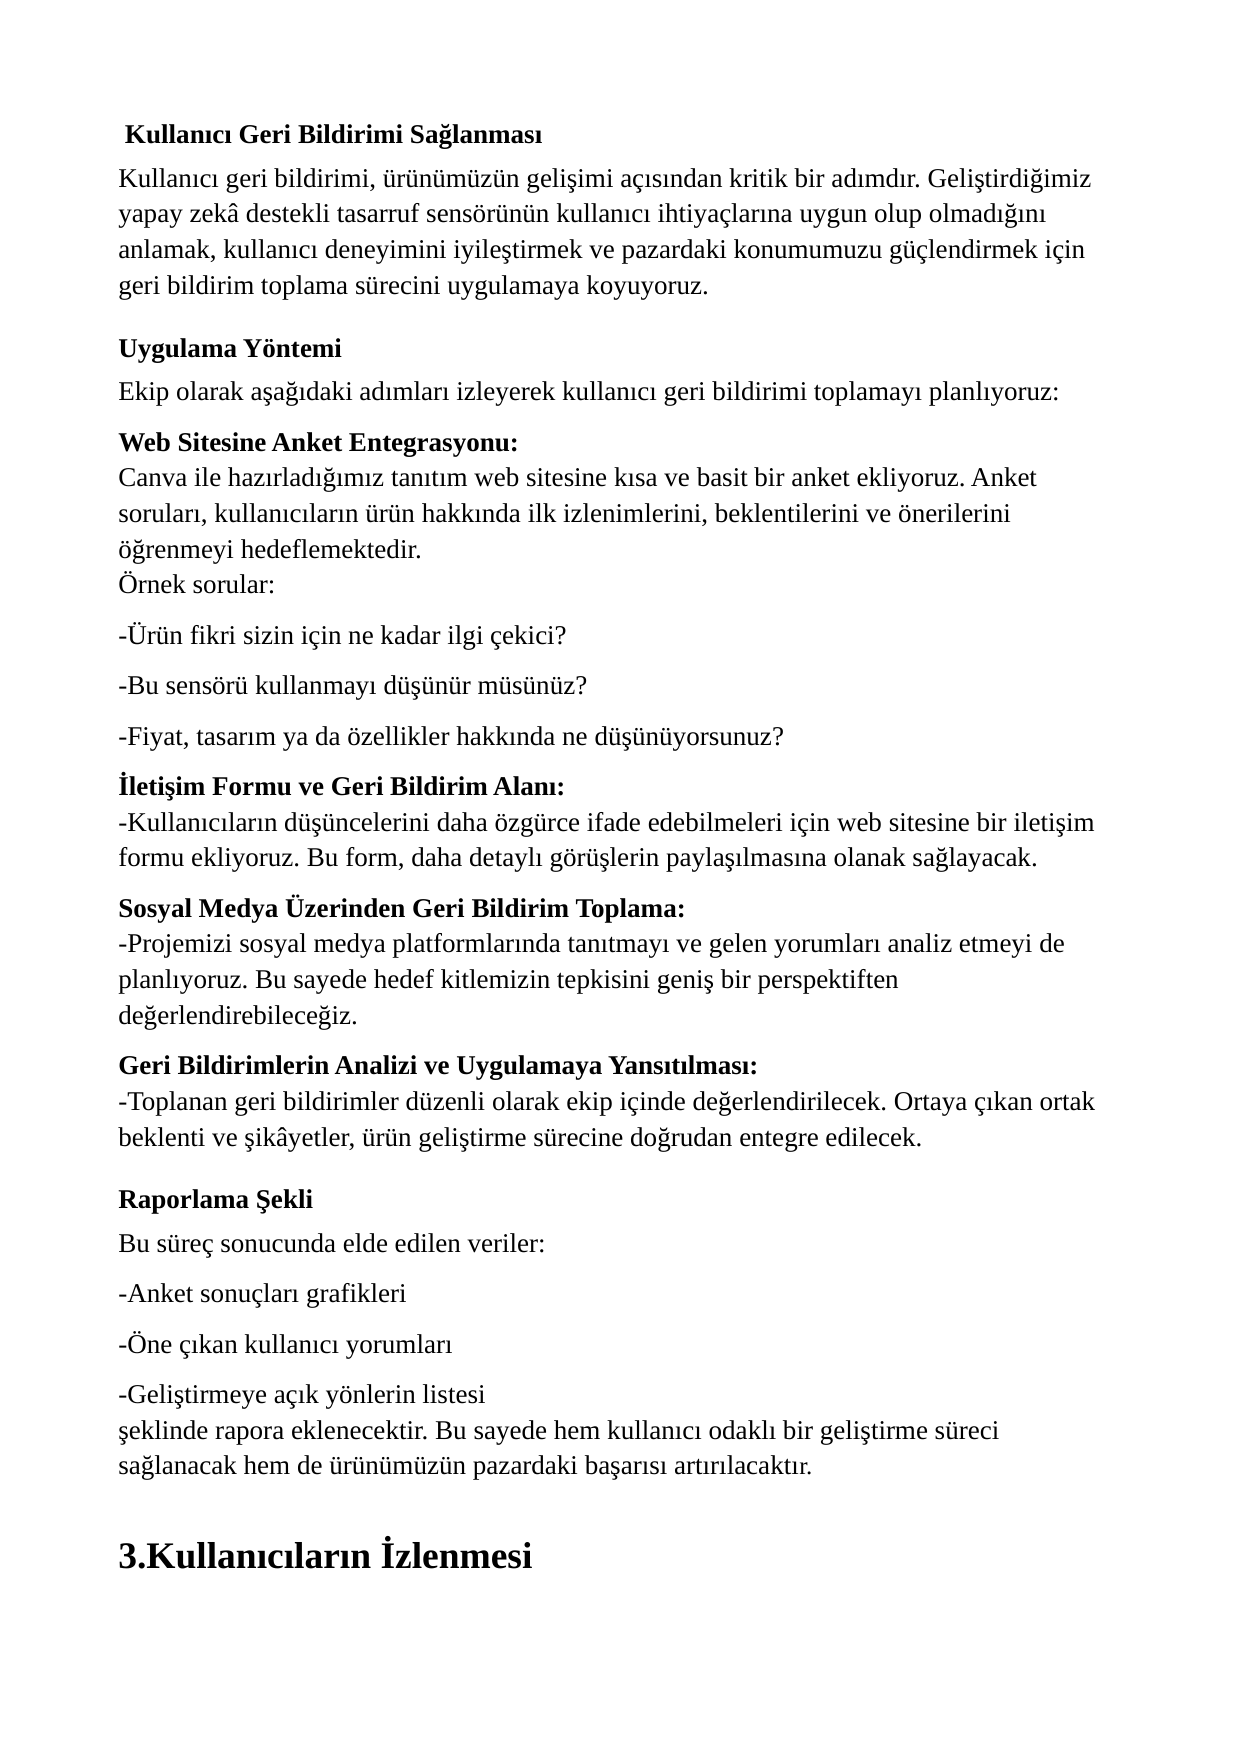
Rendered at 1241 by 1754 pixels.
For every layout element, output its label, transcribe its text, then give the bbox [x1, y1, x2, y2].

text -Ürün fikri sizin için ne kadar ilgi çekici? [118, 619, 1122, 650]
text Sosyal Medya Üzerinden Geri Bildirim Toplama: -Projemizi sosyal medya platformlarında tanıtmayı ve gelen yorumları analiz etmeyi de planlıyoruz. Bu sayede hedef kitlemizin tepkisini geniş bir perspektiften değerlendirebileceğiz. [118, 892, 1122, 1030]
text -Geliştirmeye açık yönlerin listesi şeklinde rapora eklenecektir. Bu sayede hem kullanıcı odaklı bir geliştirme süreci sağlanacak hem de ürünümüzün pazardaki başarısı artırılacaktır. [118, 1378, 1122, 1481]
subtitle Uygulama Yöntemi [118, 332, 1122, 363]
text İletişim Formu ve Geri Bildirim Alanı: -Kullanıcıların düşüncelerini daha özgürce ifade edebilmeleri için web sitesine bir iletişim formu ekliyoruz. Bu form, daha detaylı görüşlerin paylaşılmasına olanak sağlayacak. [118, 770, 1122, 872]
text Geri Bildirimlerin Analizi ve Uygulamaya Yansıtılması: -Toplanan geri bildirimler düzenli olarak ekip içinde değerlendirilecek. Ortaya çıkan ortak beklenti ve şikâyetler, ürün geliştirme sürecine doğrudan entegre edilecek. [118, 1049, 1122, 1152]
text -Bu sensörü kullanmayı düşünür müsünüz? [118, 669, 1122, 700]
text -Fiyat, tasarım ya da özellikler hakkında ne düşünüyorsunuz? [118, 719, 1122, 751]
text -Anket sonuçları grafikleri [118, 1277, 1122, 1308]
subtitle Raporlama Şekli [118, 1183, 1122, 1214]
text 3.Kullanıcıların İzlenmesi [118, 1533, 1122, 1576]
subtitle Kullanıcı Geri Bildirimi Sağlanması [118, 118, 1122, 149]
text -Öne çıkan kullanıcı yorumları [118, 1328, 1122, 1359]
text Kullanıcı geri bildirimi, ürünümüzün gelişimi açısından kritik bir adımdır. Geliştirdiğimiz yapay zekâ destekli tasarruf sensörünün kullanıcı ihtiyaçlarına uygun olup olmadığını anlamak, kullanıcı deneyimini iyileştirmek ve pazardaki konumumuzu güçlendirmek için geri bildirim toplama sürecini uygulamaya koyuyoruz. [118, 162, 1122, 300]
text Web Sitesine Anket Entegrasyonu: Canva ile hazırladığımız tanıtım web sitesine kısa ve basit bir anket ekliyoruz. Anket soruları, kullanıcıların ürün hakkında ilk izlenimlerini, beklentilerini ve önerilerini öğrenmeyi hedeflemektedir. Örnek sorular: [118, 426, 1122, 600]
text Ekip olarak aşağıdaki adımları izleyerek kullanıcı geri bildirimi toplamayı planlıyoruz: [118, 375, 1122, 407]
text Bu süreç sonucunda elde edilen veriler: [118, 1227, 1122, 1258]
